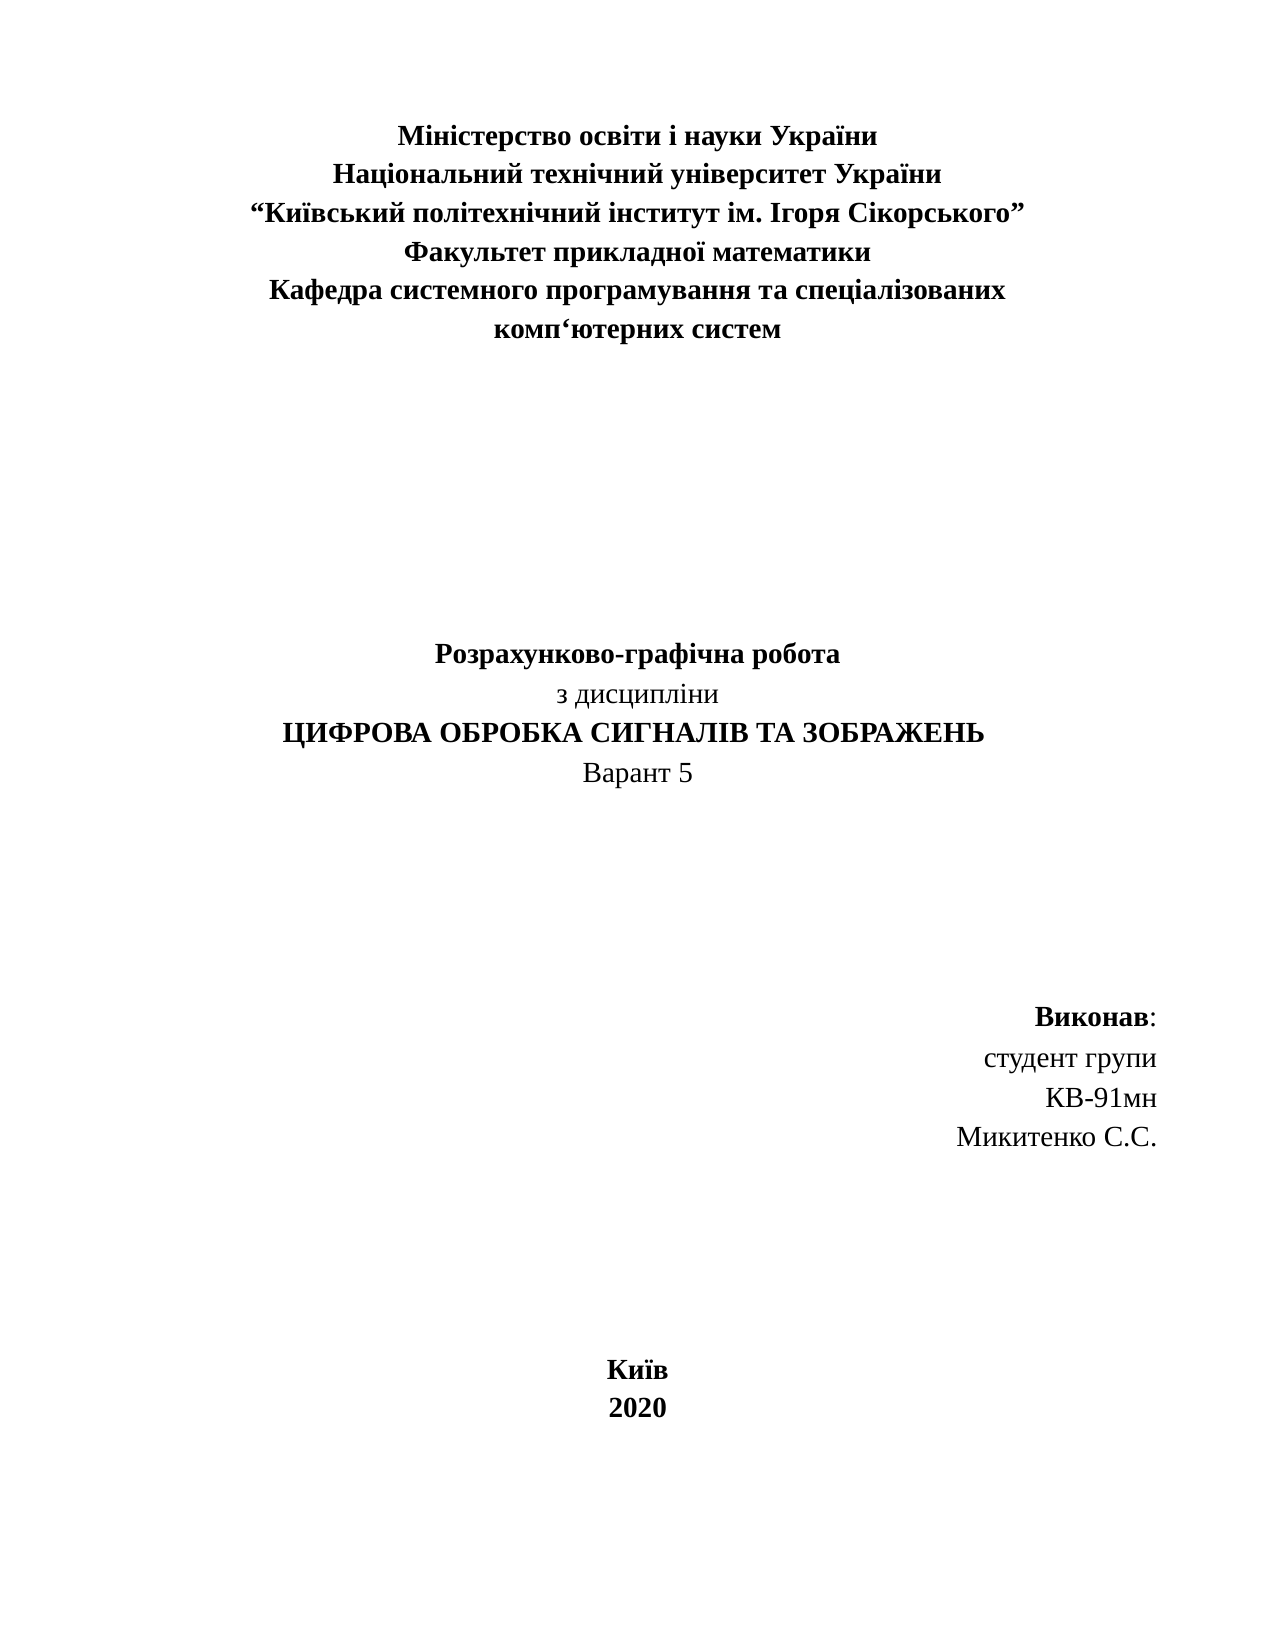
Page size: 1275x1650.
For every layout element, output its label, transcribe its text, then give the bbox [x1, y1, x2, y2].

text КВ-91мн Микитенко С.С. [118, 1081, 1157, 1153]
text Варант 5 [118, 756, 1157, 789]
text Виконав: [118, 999, 1157, 1033]
text Міністерство освіти і науки України Національний технічний університет України “Київський політехнічний інститут ім. Ігоря Сікорського” Факультет прикладної математики Кафедра системного програмування та спеціалізованих комп‘ютерних систем [118, 118, 1157, 344]
text студент групи [118, 1040, 1157, 1073]
text з дисципліни ЦИФРОВА ОБРОБКА СИГНАЛІВ ТА ЗОБРАЖЕНЬ [118, 676, 1157, 748]
text Розрахунково-графічна робота [118, 636, 1157, 669]
text Київ 2020 [118, 1352, 1157, 1424]
